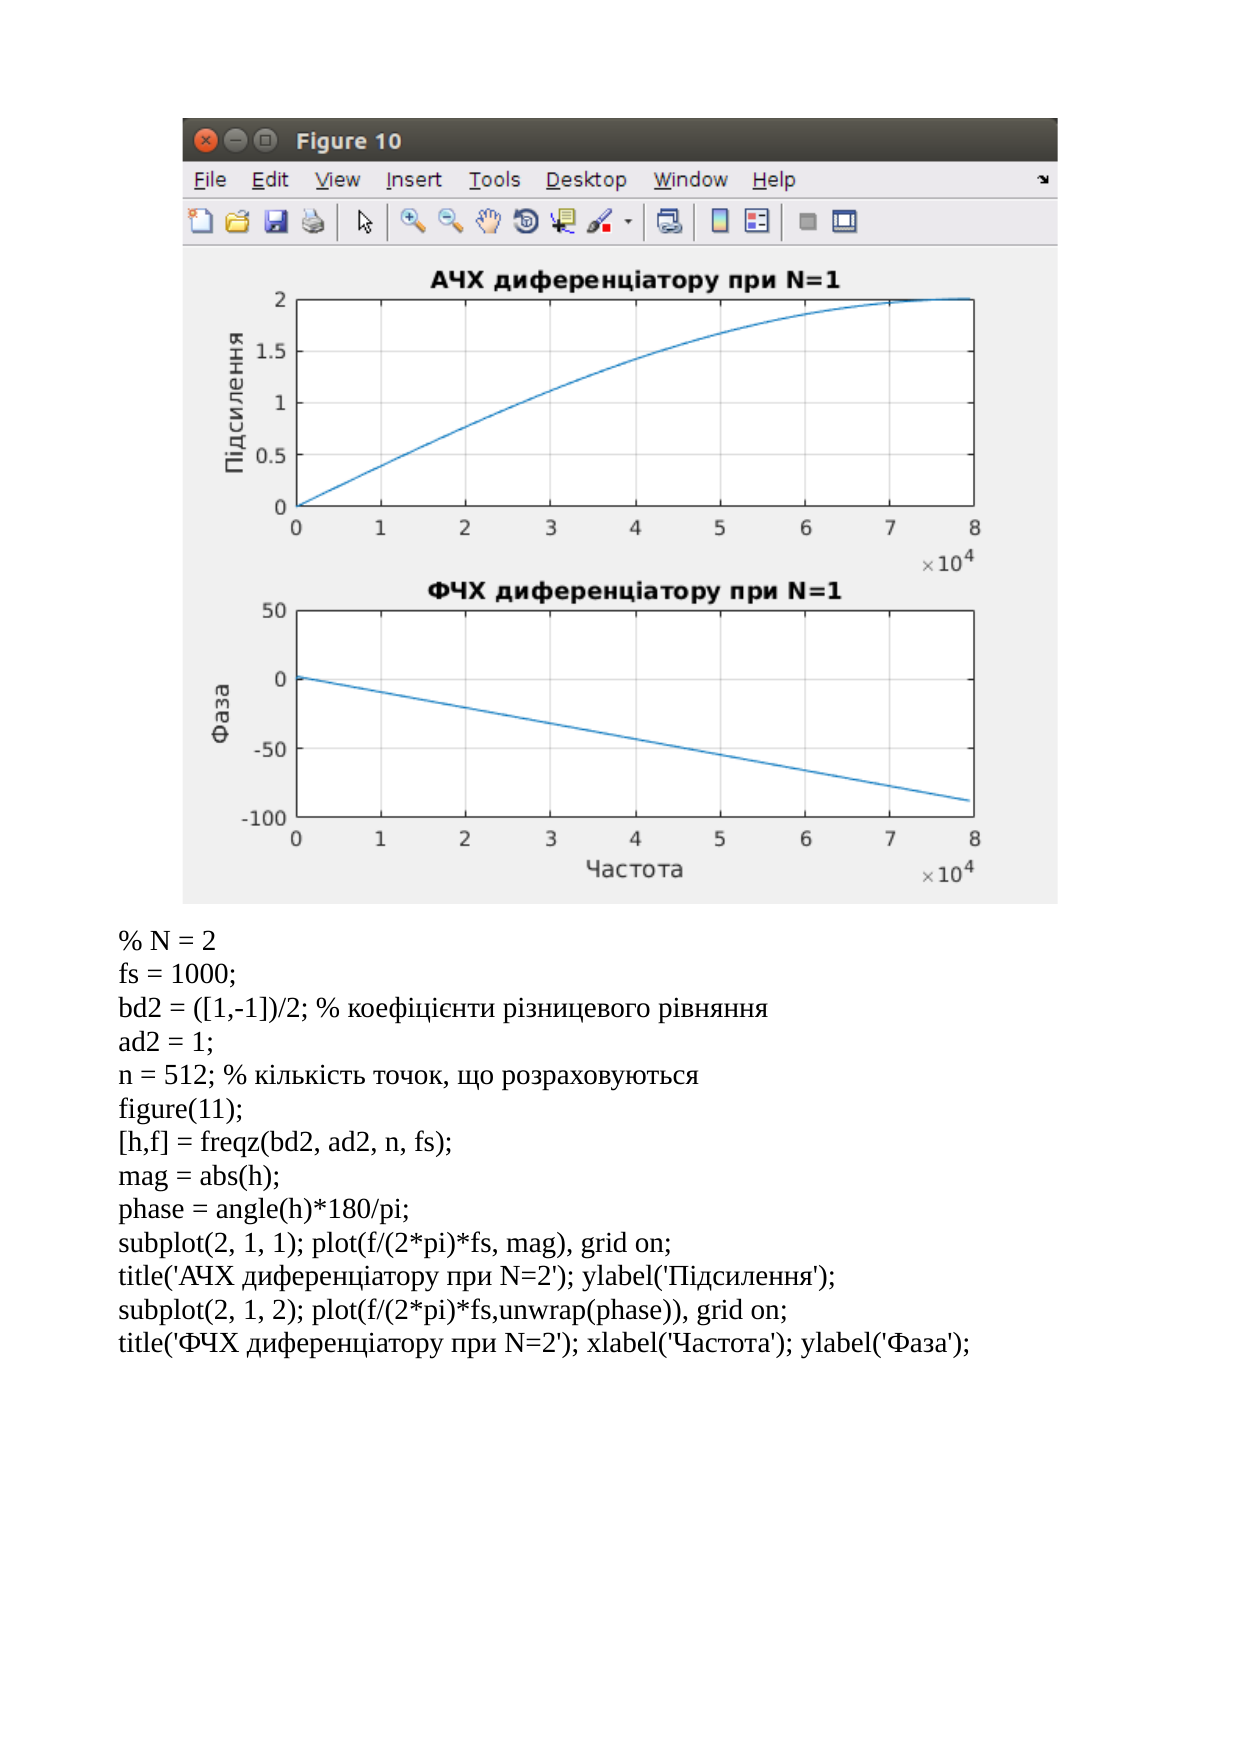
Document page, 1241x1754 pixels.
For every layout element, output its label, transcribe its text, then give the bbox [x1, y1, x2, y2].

text figure(11); [118, 1091, 1122, 1124]
text ad2 = 1; [118, 1024, 1122, 1057]
text n = 512; % кількість точок, що розраховуються [118, 1057, 1122, 1091]
text title('АЧХ диференціатору при N=2'); ylabel('Підсилення'); [118, 1258, 1122, 1292]
text bd2 = ([1,-1])/2; % коефіцієнти різницевого рівняння [118, 990, 1122, 1024]
text subplot(2, 1, 1); plot(f/(2*pi)*fs, mag), grid on; [118, 1225, 1122, 1258]
text mag = abs(h); [118, 1158, 1122, 1191]
picture [182, 118, 1058, 904]
text fs = 1000; [118, 957, 1122, 990]
text title('ФЧХ диференціатору при N=2'); xlabel('Частота'); ylabel('Фаза'); [118, 1326, 1122, 1359]
text subplot(2, 1, 2); plot(f/(2*pi)*fs,unwrap(phase)), grid on; [118, 1292, 1122, 1326]
text [h,f] = freqz(bd2, ad2, n, fs); [118, 1124, 1122, 1158]
text phase = angle(h)*180/pi; [118, 1191, 1122, 1225]
text % N = 2 [118, 923, 1122, 957]
